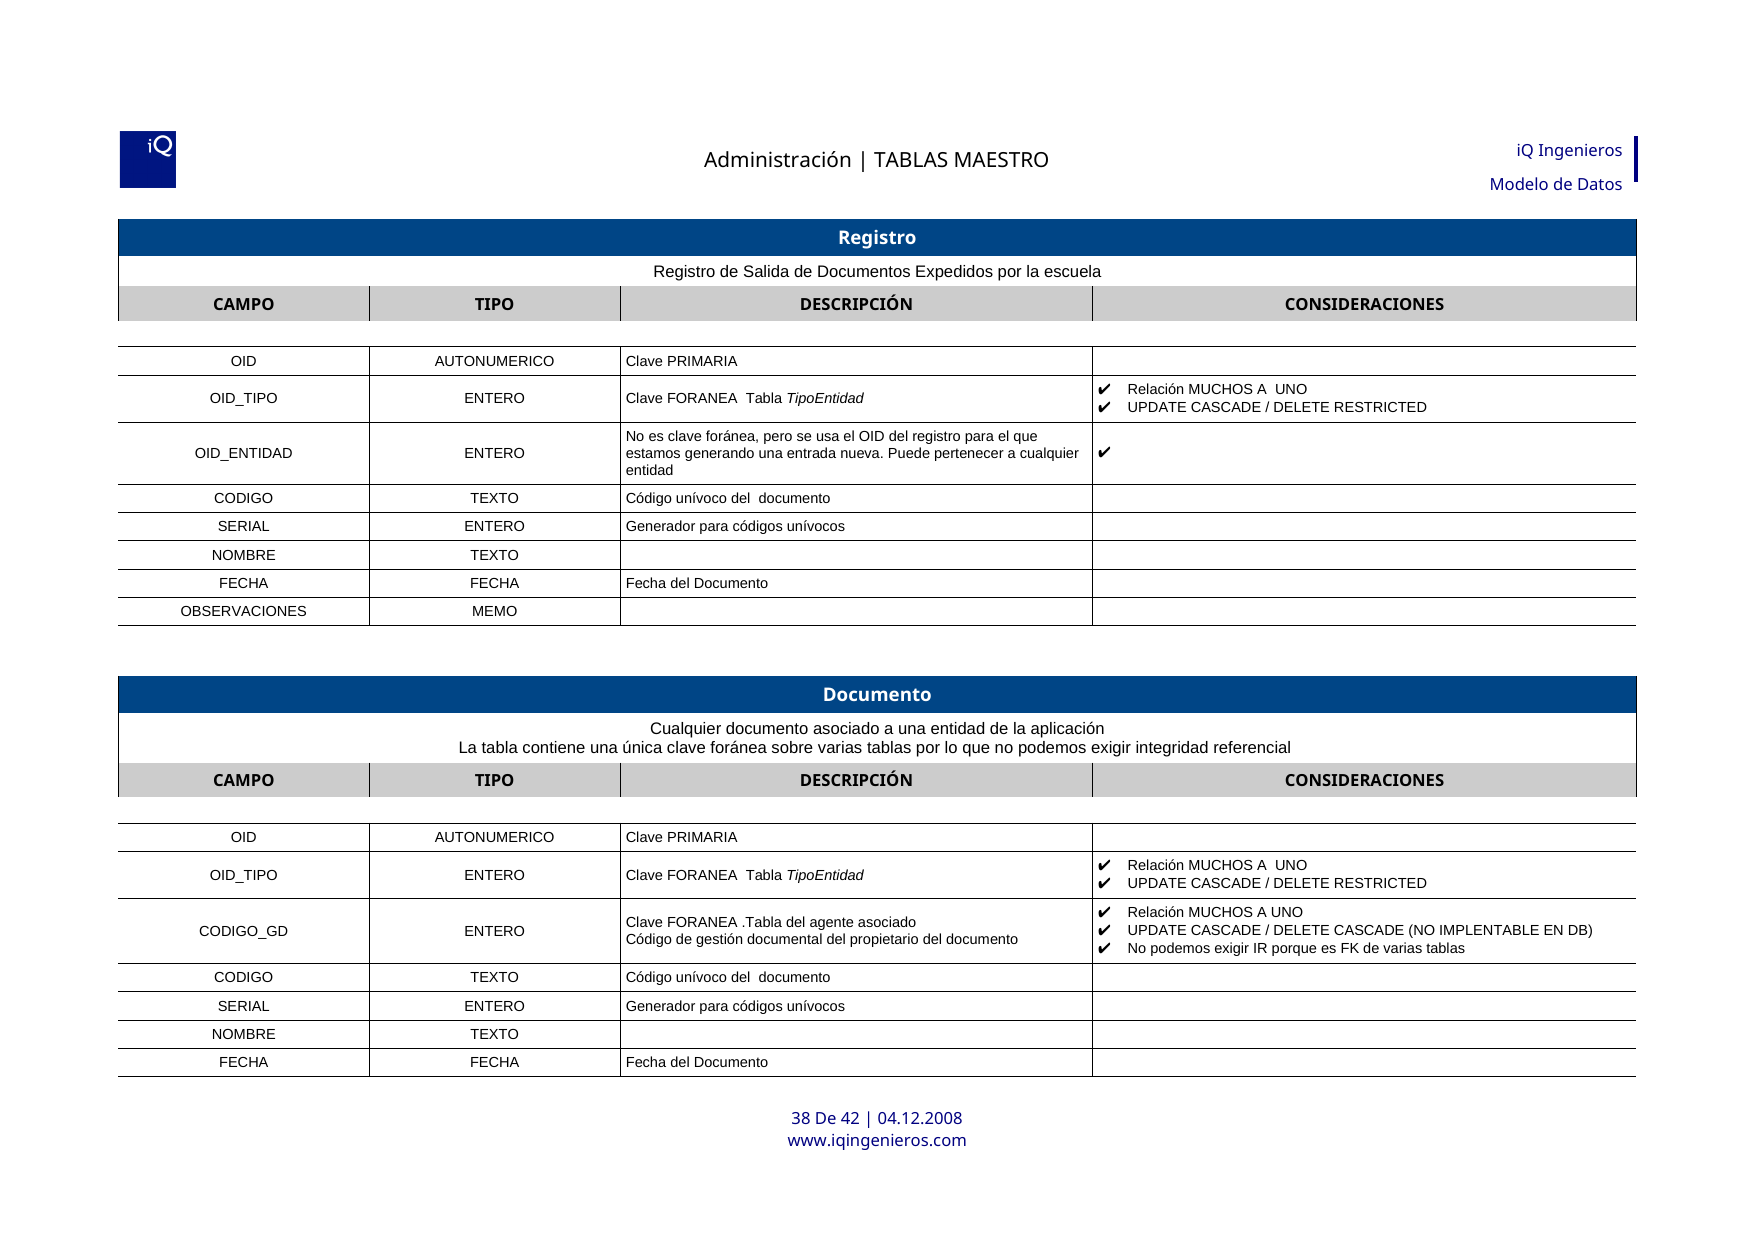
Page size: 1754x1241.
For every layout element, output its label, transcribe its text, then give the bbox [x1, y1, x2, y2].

table_cell Código unívoco del documento [621, 485, 1092, 512]
table_cell No es clave foránea, pero se usa el OID del registro para el que estamos generando una entrada nueva. Puede pertenecer a cualquier entidad [621, 423, 1092, 484]
table_header Documento [119, 676, 1636, 713]
table_cell [1093, 423, 1636, 484]
table_cell ENTERO [370, 992, 620, 1020]
table_cell [1093, 824, 1636, 851]
table_cell CODIGO [118, 485, 369, 512]
table_cell [1093, 992, 1636, 1020]
table_cell TEXTO [370, 964, 620, 991]
table_cell DESCRIPCIÓN [621, 286, 1092, 321]
table_cell Clave PRIMARIA [621, 347, 1092, 375]
table_cell MEMO [370, 598, 620, 625]
table_cell OID [118, 824, 369, 851]
table_cell [1093, 541, 1636, 569]
table_cell SERIAL [118, 992, 369, 1020]
table_cell CODIGO_GD [118, 899, 369, 963]
table_cell [1093, 347, 1636, 375]
table_cell FECHA [370, 570, 620, 597]
table_cell Cualquier documento asociado a una entidad de la aplicación La tabla contiene una única clave foránea sobre varias tablas por lo que no podemos exigir integridad referencial [119, 713, 1636, 763]
table_cell ENTERO [370, 376, 620, 422]
table_cell OID_TIPO [118, 852, 369, 898]
table_cell [1093, 598, 1636, 625]
table_cell ENTERO [370, 423, 620, 484]
table_cell CODIGO [118, 964, 369, 991]
table_cell Código unívoco del documento [621, 964, 1092, 991]
table_cell [1093, 485, 1636, 512]
table_cell OID_ENTIDAD [118, 423, 369, 484]
table_cell [621, 1021, 1092, 1048]
table_cell NOMBRE [118, 1021, 369, 1048]
table_cell Clave FORANEA Tabla TipoEntidad [621, 376, 1092, 422]
table_cell Registro de Salida de Documentos Expedidos por la escuela [119, 256, 1636, 286]
table_cell CONSIDERACIONES [1093, 286, 1636, 321]
table_cell DESCRIPCIÓN [621, 763, 1092, 797]
table_cell [621, 598, 1092, 625]
table_cell OBSERVACIONES [118, 598, 369, 625]
table_cell NOMBRE [118, 541, 369, 569]
table_cell CONSIDERACIONES [1093, 763, 1636, 797]
table_cell ENTERO [370, 899, 620, 963]
table_cell Fecha del Documento [621, 570, 1092, 597]
table_cell FECHA [370, 1049, 620, 1076]
table_cell [1093, 513, 1636, 540]
table_cell [1093, 1021, 1636, 1048]
table_cell [369, 797, 620, 823]
table_cell Relación MUCHOS A UNO UPDATE CASCADE / DELETE CASCADE (NO IMPLENTABLE EN DB) No podemos exigir IR porque es FK de varias tablas [1093, 899, 1636, 963]
table_cell ENTERO [370, 852, 620, 898]
table_cell OID_TIPO [118, 376, 369, 422]
table_cell Clave PRIMARIA [621, 824, 1092, 851]
table_cell ENTERO [370, 513, 620, 540]
table_cell OID [118, 347, 369, 375]
table_cell TIPO [370, 286, 620, 321]
table_cell [620, 321, 1092, 346]
table_cell AUTONUMERICO [370, 824, 620, 851]
table_cell [1093, 964, 1636, 991]
table_cell [1093, 570, 1636, 597]
table_cell [369, 321, 620, 346]
table_cell Relación MUCHOS A UNO UPDATE CASCADE / DELETE RESTRICTED [1093, 852, 1636, 898]
table_cell TIPO [370, 763, 620, 797]
table_cell FECHA [118, 1049, 369, 1076]
table_cell Generador para códigos unívocos [621, 992, 1092, 1020]
table_cell SERIAL [118, 513, 369, 540]
table_cell [118, 321, 369, 346]
table_cell TEXTO [370, 485, 620, 512]
table_header Registro [119, 219, 1636, 256]
table_cell Fecha del Documento [621, 1049, 1092, 1076]
table_cell [1092, 321, 1636, 346]
table_cell Generador para códigos unívocos [621, 513, 1092, 540]
table_cell Clave FORANEA Tabla TipoEntidad [621, 852, 1092, 898]
picture [119, 131, 176, 188]
table_cell [620, 797, 1092, 823]
table_cell Clave FORANEA .Tabla del agente asociado Código de gestión documental del propietario del documento [621, 899, 1092, 963]
table_cell [1092, 797, 1636, 823]
table_cell TEXTO [370, 541, 620, 569]
table_cell CAMPO [119, 286, 369, 321]
table_cell AUTONUMERICO [370, 347, 620, 375]
table_cell TEXTO [370, 1021, 620, 1048]
table_cell FECHA [118, 570, 369, 597]
table_cell CAMPO [119, 763, 369, 797]
table_cell Relación MUCHOS A UNO UPDATE CASCADE / DELETE RESTRICTED [1093, 376, 1636, 422]
table_cell [621, 541, 1092, 569]
table_cell [118, 797, 369, 823]
table_cell [1093, 1049, 1636, 1076]
